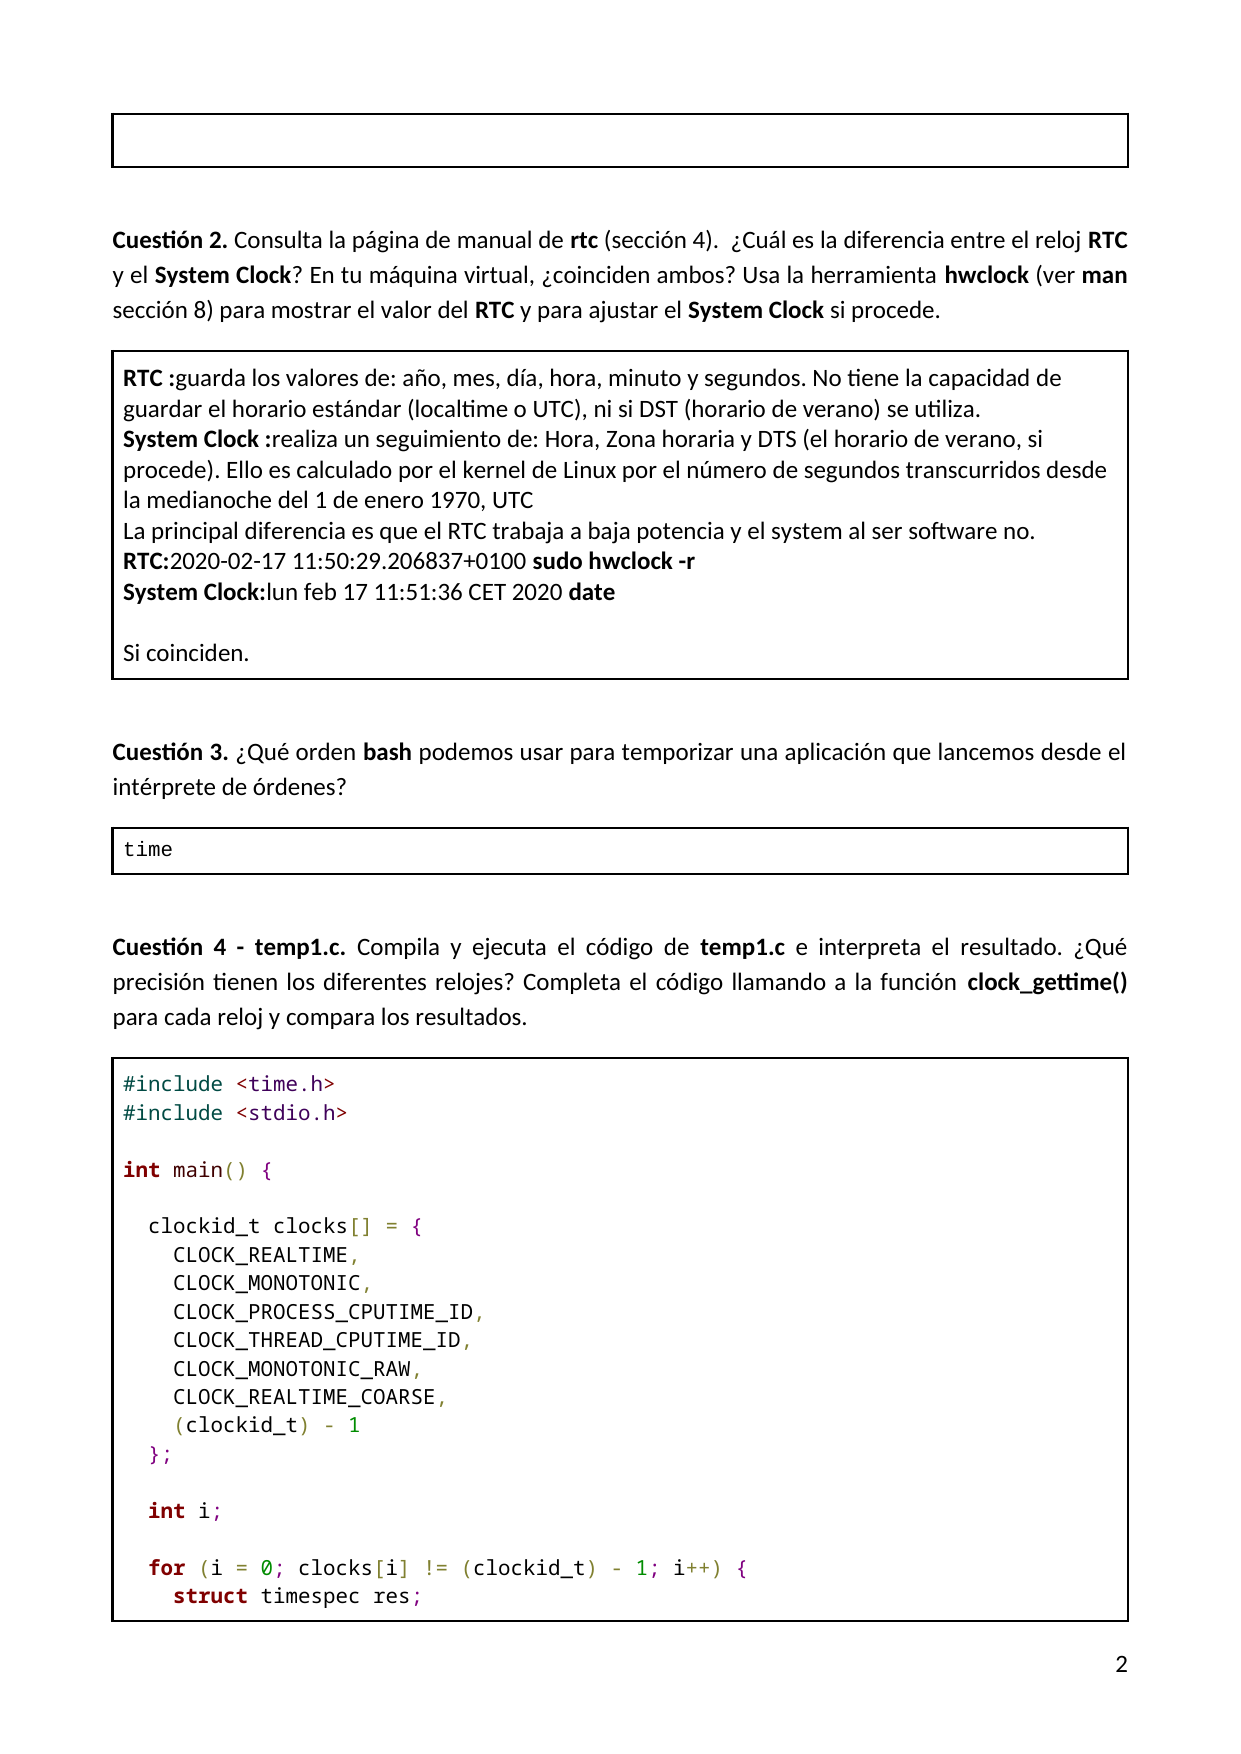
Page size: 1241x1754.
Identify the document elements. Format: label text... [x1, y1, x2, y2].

text Cuestión 3. ¿Qué orden bash podemos usar para temporizar una aplicación que lancemos desde el intérprete de órdenes? [112, 736, 1128, 801]
table_header time [114, 829, 1127, 873]
text Cuestión 2. Consulta la página de manual de rtc (sección 4). ¿Cuál es la diferencia entre el reloj RTC y el System Clock? En tu máquina virtual, ¿coinciden ambos? Usa la herramienta hwclock (ver man sección 8) para mostrar el valor del RTC y para ajustar el System Clock si procede. [112, 224, 1128, 324]
table_header #include <time.h> #include <stdio.h> int main() { clockid_t clocks[] = { CLOCK_REALTIME, CLOCK_MONOTONIC, CLOCK_PROCESS_CPUTIME_ID, CLOCK_THREAD_CPUTIME_ID, CLOCK_MONOTONIC_RAW, CLOCK_REALTIME_COARSE, (clockid_t) - 1 }; int i; for (i = 0; clocks[i] != (clockid_t) - 1; i++) { struct timespec res; [114, 1059, 1127, 1620]
text Cuestión 4 - temp1.c. Compila y ejecuta el código de temp1.c e interpreta el resultado. ¿Qué precisión tienen los diferentes relojes? Completa el código llamando a la función clock_gettime() para cada reloj y compara los resultados. [112, 931, 1128, 1032]
table_header [114, 115, 1127, 166]
table_header RTC :guarda los valores de: año, mes, día, hora, minuto y segundos. No tiene la capacidad de guardar el horario estándar (localtime o UTC), ni si DST (horario de verano) se utiliza. System Clock :realiza un seguimiento de: Hora, Zona horaria y DTS (el horario de verano, si procede). Ello es calculado por el kernel de Linux por el número de segundos transcurridos desde la medianoche del 1 de enero 1970, UTC La principal diferencia es que el RTC trabaja a baja potencia y el system al ser software no. RTC:2020-02-17 11:50:29.206837+0100 sudo hwclock -r System Clock:lun feb 17 11:51:36 CET 2020 date Si coinciden. [114, 352, 1127, 678]
